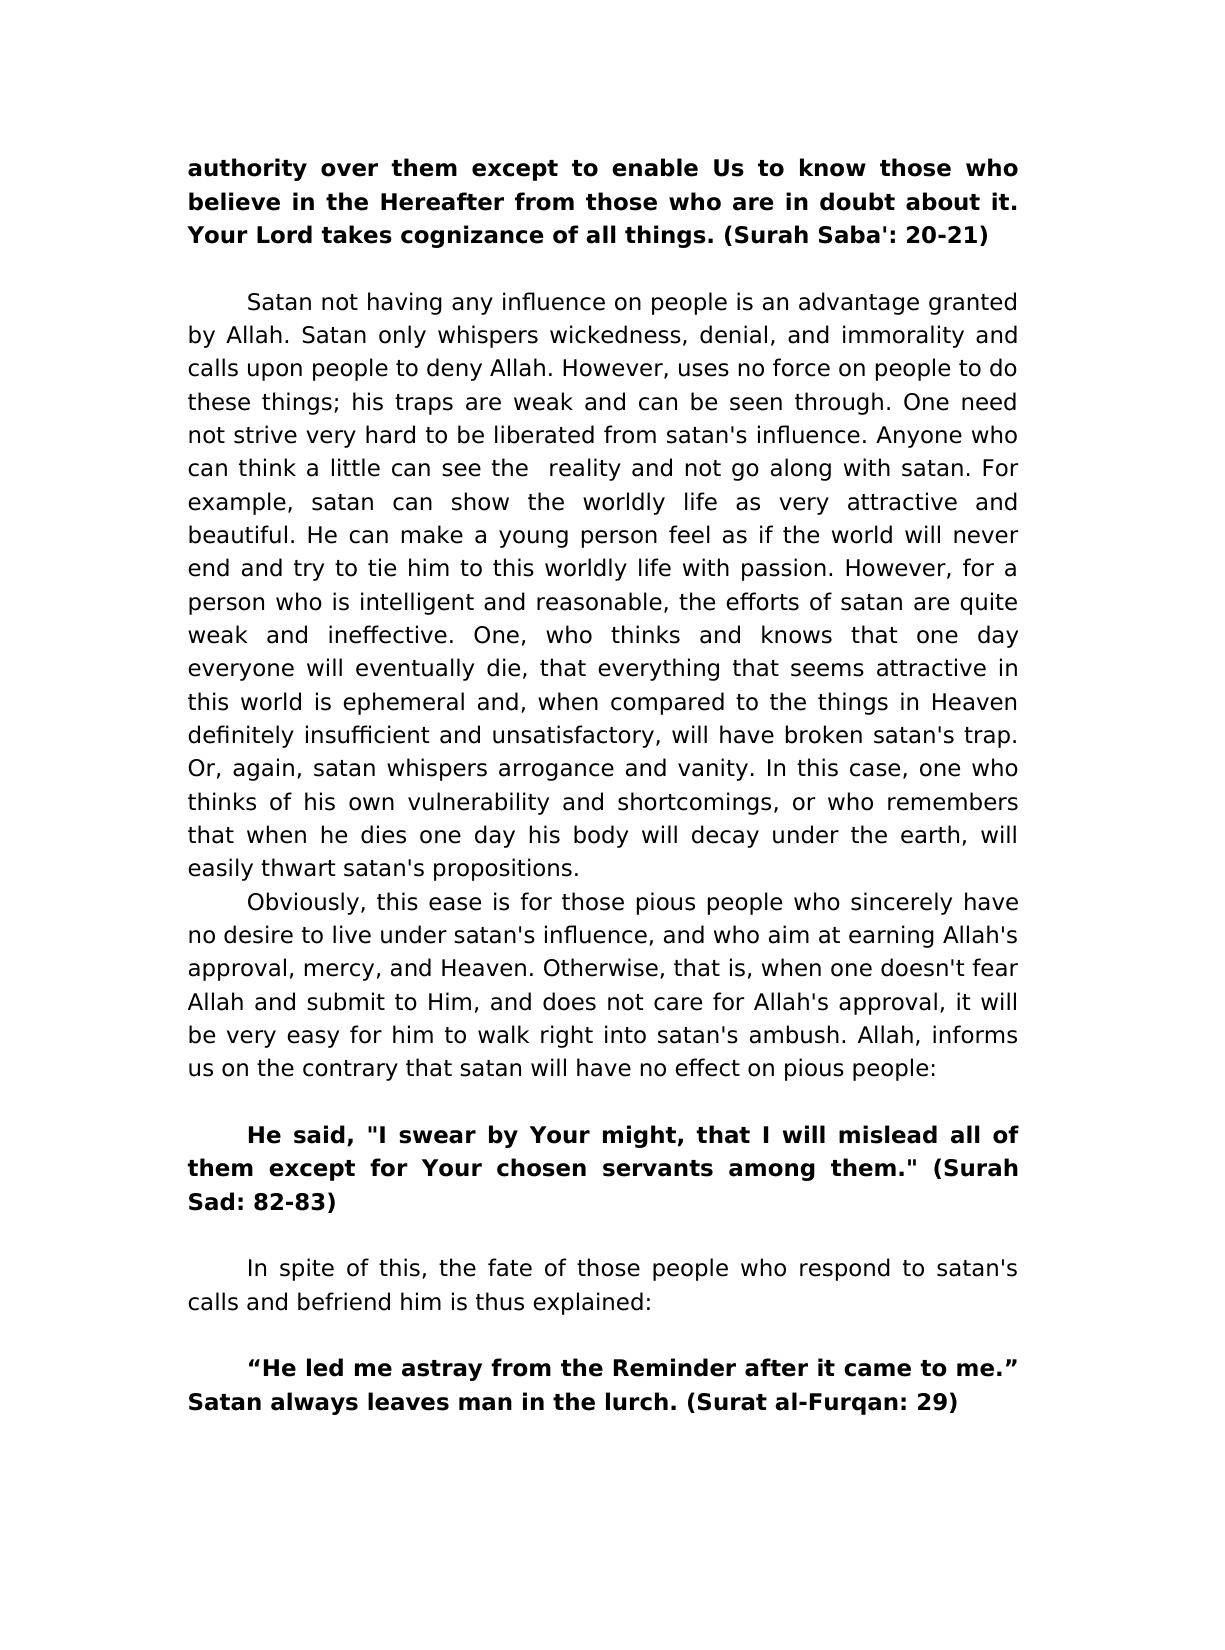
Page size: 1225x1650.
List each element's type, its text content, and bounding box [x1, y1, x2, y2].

text Satan not having any influence on people is an advantage granted by Allah. Satan only whispers wickedness, denial, and immorality and calls upon people to deny Allah. However, uses no force on people to do these things; his traps are weak and can be seen through. One need not strive very hard to be liberated from satan's influence. Anyone who can think a little can see the reality and not go along with satan. For example, satan can show the worldly life as very attractive and beautiful. He can make a young person feel as if the world will never end and try to tie him to this worldly life with passion. However, for a person who is intelligent and reasonable, the efforts of satan are quite weak and ineffective. One, who thinks and knows that one day everyone will eventually die, that everything that seems attractive in this world is ephemeral and, when compared to the things in Heaven definitely insufficient and unsatisfactory, will have broken satan's trap. Or, again, satan whispers arrogance and vanity. In this case, one who thinks of his own vulnerability and shortcomings, or who remembers that when he dies one day his body will decay under the earth, will easily thwart satan's propositions. [187, 283, 1020, 883]
text Obviously, this ease is for those pious people who sincerely have no desire to live under satan's influence, and who aim at earning Allah's approval, mercy, and Heaven. Otherwise, that is, when one doesn't fear Allah and submit to Him, and does not care for Allah's approval, it will be very easy for him to walk right into satan's ambush. Allah, informs us on the contrary that satan will have no effect on pious people: [187, 883, 1020, 1083]
text He said, "I swear by Your might, that I will mislead all of them except for Your chosen servants among them." (Surah Sad: 82-83) [187, 1117, 1020, 1217]
text “He led me astray from the Reminder after it came to me.” Satan always leaves man in the lurch. (Surat al-Furqan: 29) [187, 1350, 1020, 1417]
text In spite of this, the fate of those people who respond to satan's calls and befriend him is thus explained: [187, 1250, 1020, 1317]
text authority over them except to enable Us to know those who believe in the Hereafter from those who are in doubt about it. Your Lord takes cognizance of all things. (Surah Saba': 20-21) [187, 150, 1020, 250]
